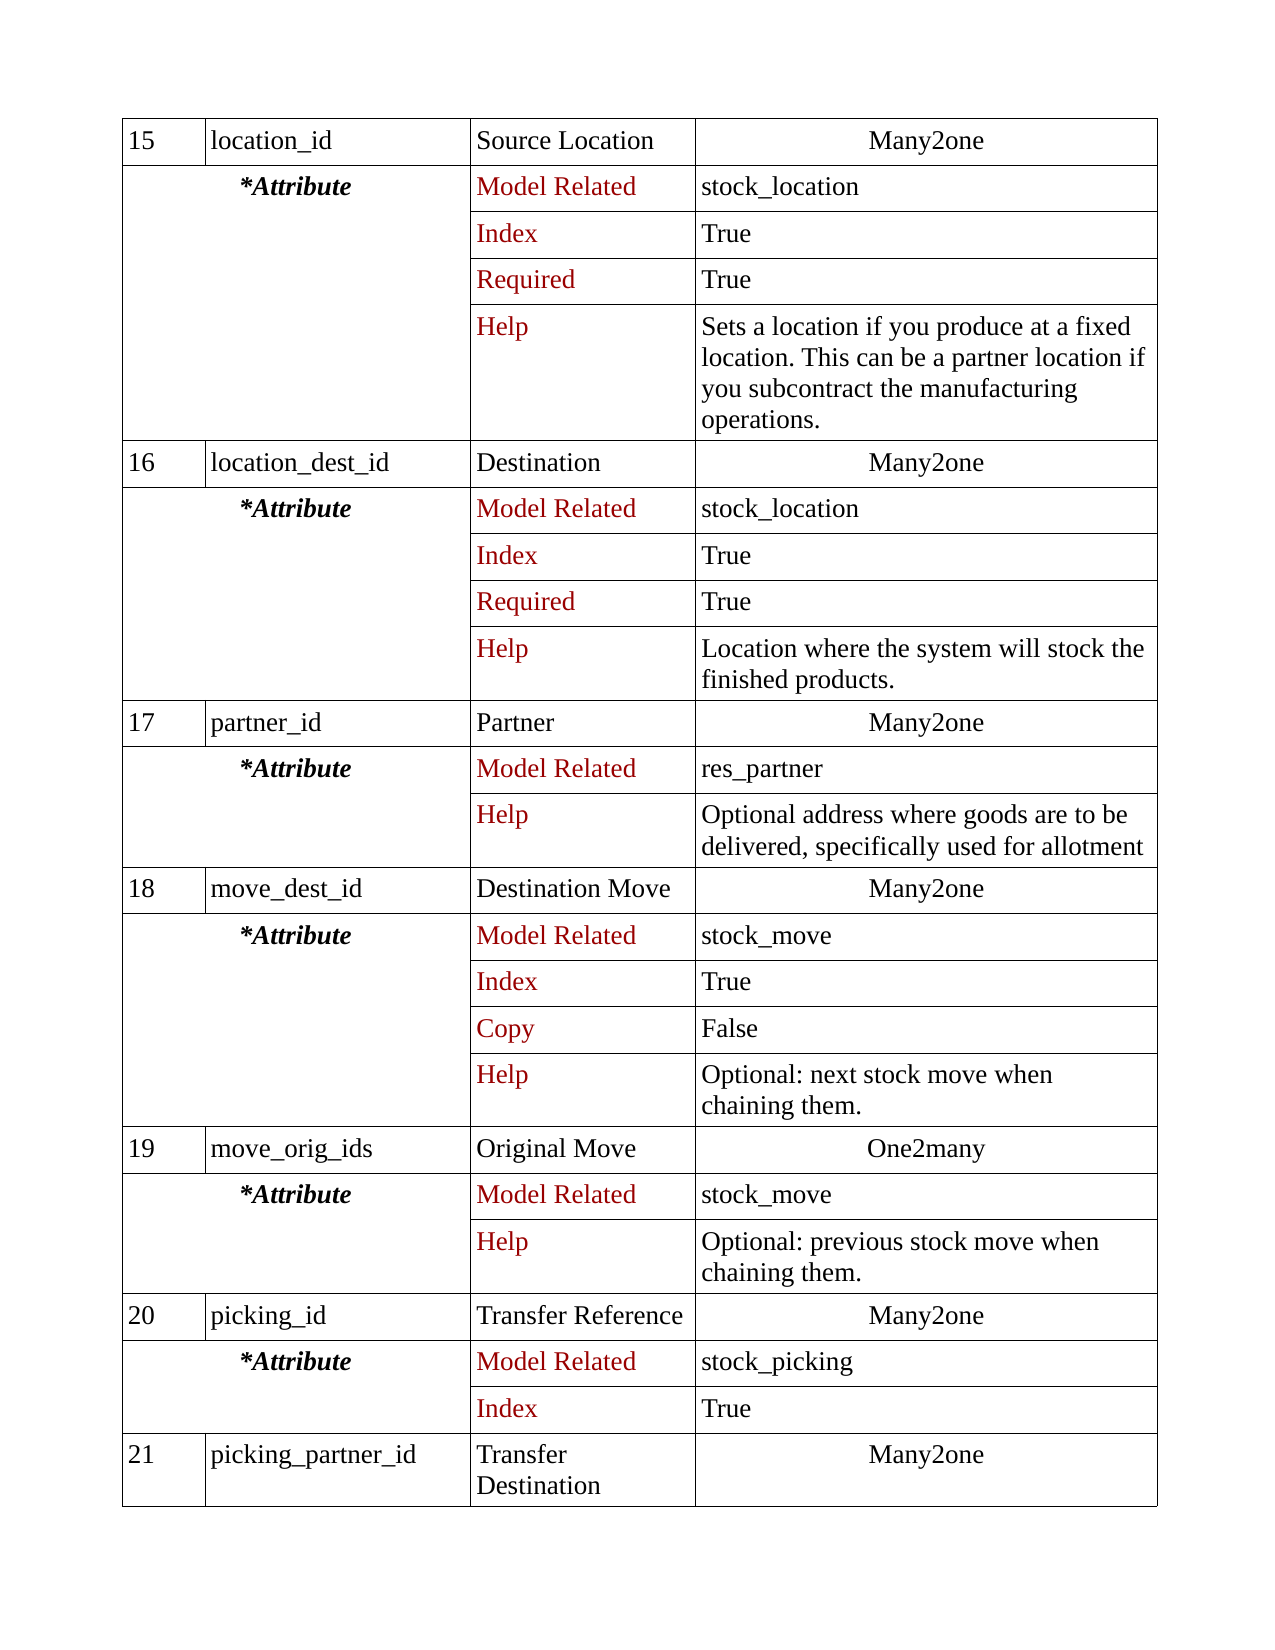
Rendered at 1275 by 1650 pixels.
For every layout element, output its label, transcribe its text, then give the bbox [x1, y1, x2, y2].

table_cell Copy [471, 1007, 695, 1052]
table_cell True [696, 212, 1157, 257]
table_cell Partner [471, 701, 695, 746]
table_cell 16 [123, 441, 205, 487]
table_cell Model Related [471, 1341, 695, 1386]
table_cell 15 [123, 119, 205, 164]
table_cell Many2one [696, 1294, 1157, 1339]
table_cell Sets a location if you produce at a fixed location. This can be a partner location if you subcontract the manufacturing operations. [696, 305, 1157, 440]
table_cell Help [471, 794, 695, 867]
table_cell Many2one [696, 441, 1157, 487]
table_cell stock_move [696, 914, 1157, 959]
table_cell Help [471, 1220, 695, 1293]
table_cell Destination [471, 441, 695, 487]
table_cell Model Related [471, 914, 695, 959]
table_cell Many2one [696, 868, 1157, 913]
table_cell Index [471, 961, 695, 1006]
table_cell 20 [123, 1294, 205, 1339]
table_cell 21 [123, 1434, 205, 1506]
table_cell Optional address where goods are to be delivered, specifically used for allotment [696, 794, 1157, 867]
table_cell Index [471, 212, 695, 257]
table_cell Destination Move [471, 868, 695, 913]
table_cell True [696, 581, 1157, 626]
table_cell move_orig_ids [206, 1127, 470, 1173]
table_cell Model Related [471, 166, 695, 211]
table_cell Required [471, 581, 695, 626]
table_cell Original Move [471, 1127, 695, 1173]
table_cell stock_location [696, 488, 1157, 533]
table_cell move_dest_id [206, 868, 470, 913]
table_cell Transfer Destination [471, 1434, 695, 1506]
table_cell res_partner [696, 747, 1157, 793]
table_cell Help [471, 1054, 695, 1126]
table_cell Model Related [471, 747, 695, 793]
table_cell Index [471, 534, 695, 579]
table_cell Many2one [696, 701, 1157, 746]
table_cell Model Related [471, 1174, 695, 1219]
table_cell 19 [123, 1127, 205, 1173]
table_cell *Attribute [123, 1174, 470, 1293]
table_cell Source Location [471, 119, 695, 164]
table_cell *Attribute [123, 166, 470, 440]
table_cell 18 [123, 868, 205, 913]
table_cell Many2one [696, 1434, 1157, 1506]
table_cell Transfer Reference [471, 1294, 695, 1339]
table_cell Location where the system will stock the finished products. [696, 627, 1157, 700]
table_cell stock_location [696, 166, 1157, 211]
table_cell location_dest_id [206, 441, 470, 487]
table_cell stock_move [696, 1174, 1157, 1219]
table_cell Optional: previous stock move when chaining them. [696, 1220, 1157, 1293]
table_cell Required [471, 259, 695, 304]
table_cell True [696, 1387, 1157, 1432]
table_cell True [696, 534, 1157, 579]
table_cell Optional: next stock move when chaining them. [696, 1054, 1157, 1126]
table_cell Help [471, 305, 695, 440]
table_cell One2many [696, 1127, 1157, 1173]
table_cell picking_id [206, 1294, 470, 1339]
table_cell 17 [123, 701, 205, 746]
table_cell *Attribute [123, 1341, 470, 1432]
table_cell *Attribute [123, 914, 470, 1126]
table_cell *Attribute [123, 488, 470, 700]
table_cell location_id [206, 119, 470, 164]
table_cell Index [471, 1387, 695, 1432]
table_cell Many2one [696, 119, 1157, 164]
table_cell stock_picking [696, 1341, 1157, 1386]
table_cell False [696, 1007, 1157, 1052]
table_cell Help [471, 627, 695, 700]
table_cell picking_partner_id [206, 1434, 470, 1506]
table_cell True [696, 259, 1157, 304]
table_cell Model Related [471, 488, 695, 533]
table_cell *Attribute [123, 747, 470, 867]
table_cell True [696, 961, 1157, 1006]
table_cell partner_id [206, 701, 470, 746]
